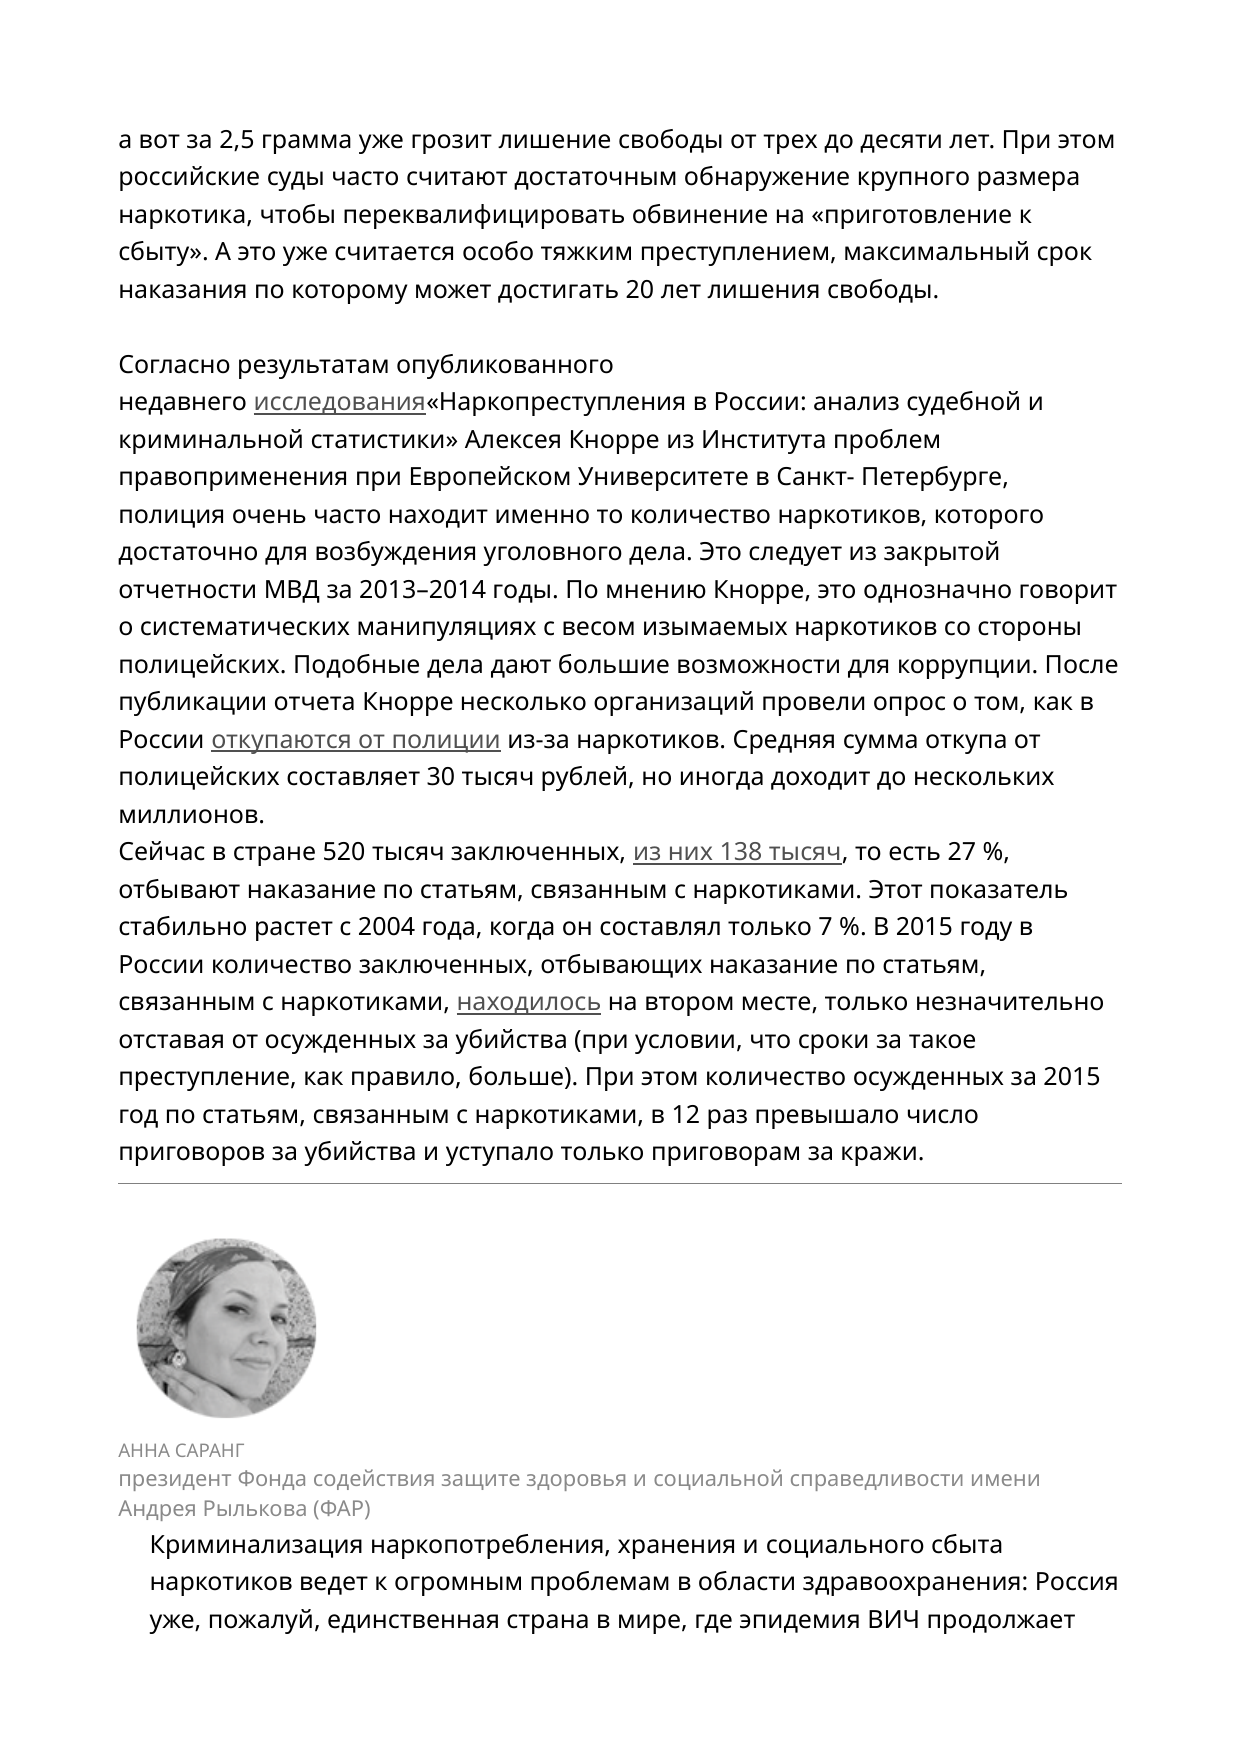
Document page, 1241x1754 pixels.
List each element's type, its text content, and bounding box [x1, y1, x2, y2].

text президент Фонда содействия защите здоровья и социальной справедливости имени Андрея Рылькова (ФАР) [118, 1463, 1122, 1523]
picture [118, 1212, 337, 1431]
text а вот за 2,5 грамма уже грозит лишение свободы от трех до десяти лет. При этом российские суды часто считают достаточным обнаружение крупного размера наркотика, чтобы переквалифицировать обвинение на «приготовление к сбыту». А это уже считается особо тяжким преступлением, максимальный срок наказания по которому может достигать 20 лет лишения свободы. [118, 118, 1122, 306]
text АННА САРАНГ [118, 1437, 1122, 1463]
text Криминализация наркопотребления, хранения и социального сбыта наркотиков ведет к огромным проблемам в области здравоохранения: Россия уже, пожалуй, единственная страна в мире, где эпидемия ВИЧ продолжает [149, 1523, 1122, 1635]
text Согласно результатам опубликованного недавнего исследования«Наркопреступления в России: анализ судебной и криминальной статистики» Алексея Кнорре из Института проблем правоприменения при Европейском Университете в Санкт- Петербурге, полиция очень часто находит именно то количество наркотиков, которого достаточно для возбуждения уголовного дела. Это следует из закрытой отчетности МВД за 2013–2014 годы. По мнению Кнорре, это однозначно говорит о систематических манипуляциях с весом изымаемых наркотиков со стороны полицейских. Подобные дела дают большие возможности для коррупции. После публикации отчета Кнорре несколько организаций провели опрос о том, как в России откупаются от полиции из-за наркотиков. Средняя сумма откупа от полицейских составляет 30 тысяч рублей, но иногда доходит до нескольких миллионов. [118, 343, 1122, 831]
text Сейчас в стране 520 тысяч заключенных, из них 138 тысяч, то есть 27 %, отбывают наказание по статьям, связанным с наркотиками. Этот показатель стабильно растет с 2004 года, когда он составлял только 7 %. В 2015 году в России количество заключенных, отбывающих наказание по статьям, связанным с наркотиками, находилось на втором месте, только незначительно отставая от осужденных за убийства (при условии, что сроки за такое преступление, как правило, больше). При этом количество осужденных за 2015 год по статьям, связанным с наркотиками, в 12 раз превышало число приговоров за убийства и уступало только приговорам за кражи. [118, 831, 1122, 1168]
